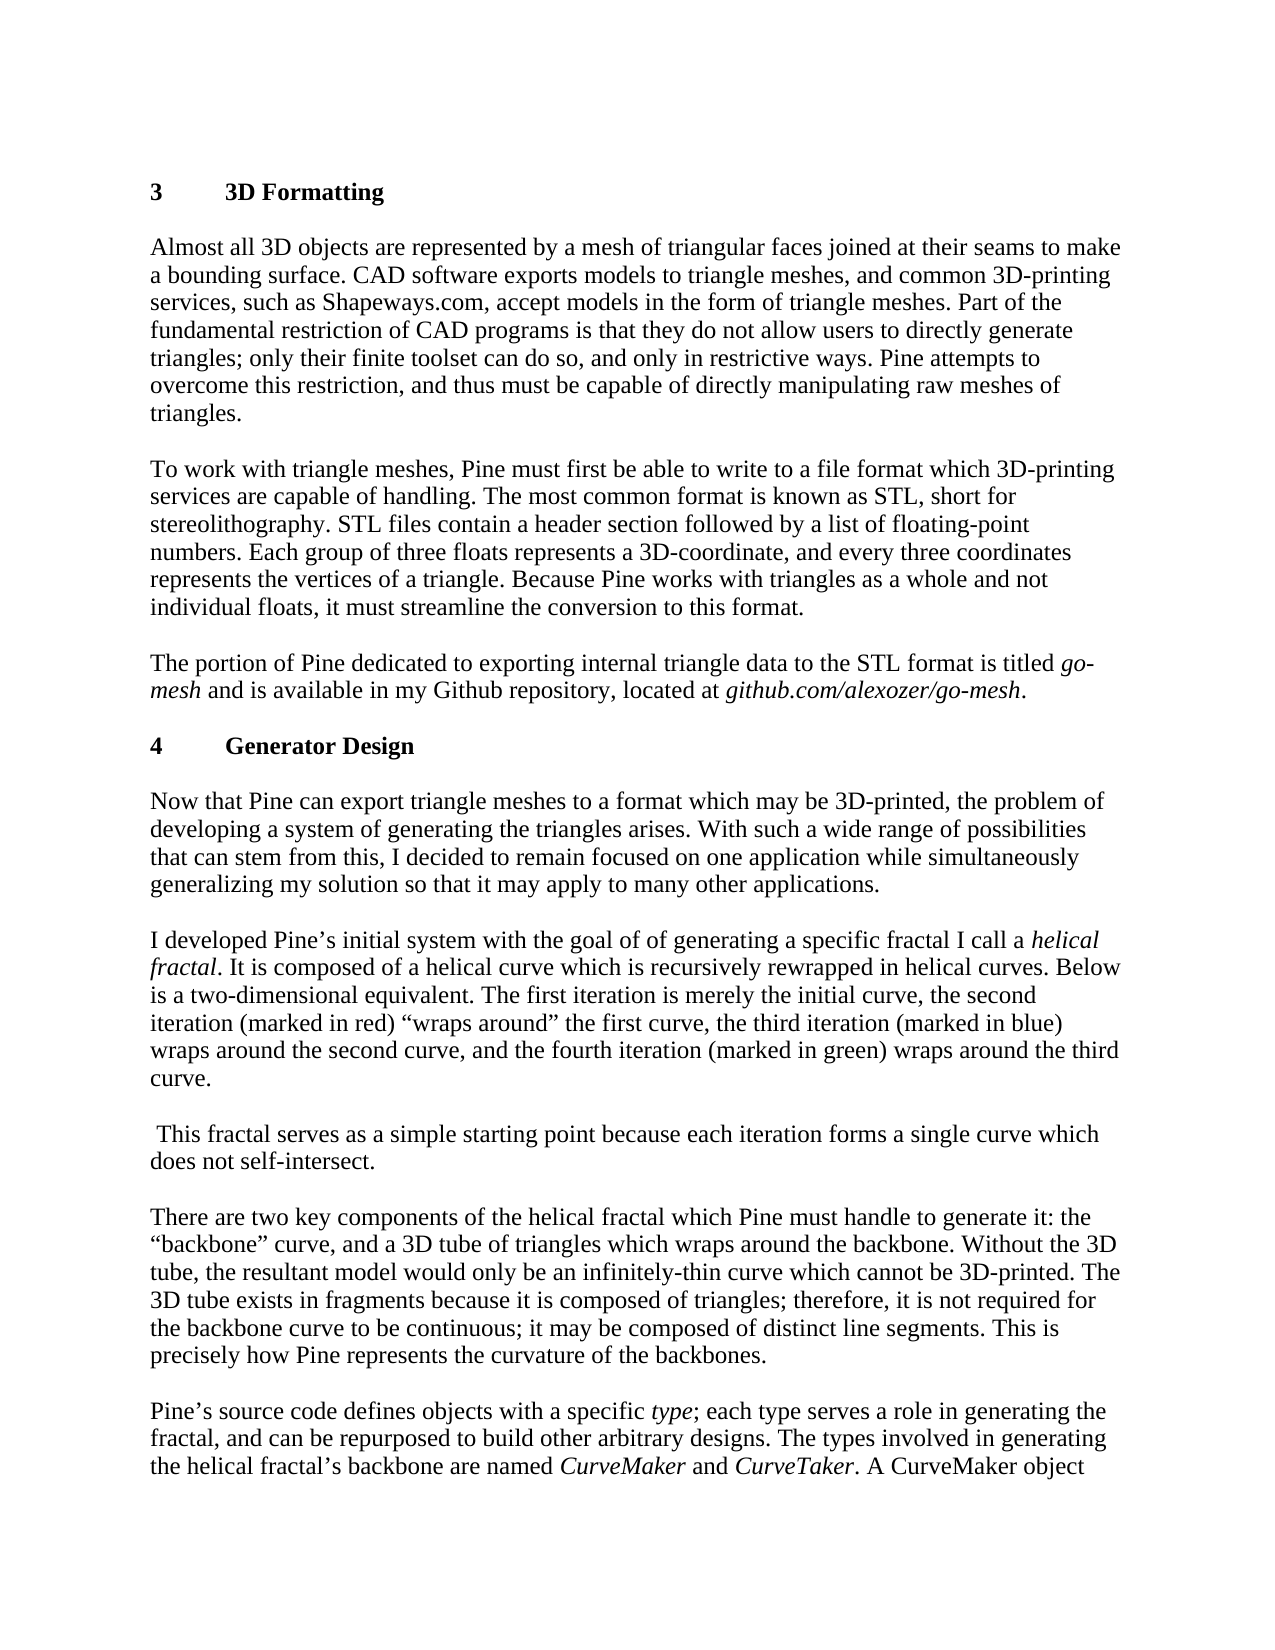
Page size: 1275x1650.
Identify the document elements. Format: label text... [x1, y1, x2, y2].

text To work with triangle meshes, Pine must first be able to write to a file format which 3D-printing services are capable of handling. The most common format is known as STL, short for stereolithography. STL files contain a header section followed by a list of floating-point numbers. Each group of three floats represents a 3D-coordinate, and every three coordinates represents the vertices of a triangle. Because Pine works with triangles as a whole and not individual floats, it must streamline the conversion to this format. [150, 455, 1125, 621]
text Now that Pine can export triangle meshes to a format which may be 3D-printed, the problem of developing a system of generating the triangles arises. With such a wide range of possibilities that can stem from this, I decided to remain focused on one application while simultaneously generalizing my solution so that it may apply to many other applications. [150, 787, 1125, 898]
text This fractal serves as a simple starting point because each iteration forms a single curve which does not self-intersect. [150, 1120, 1125, 1175]
text 3 3D Formatting [150, 178, 1125, 205]
text Pine’s source code defines objects with a specific type; each type serves a role in generating the fractal, and can be repurposed to build other arbitrary designs. The types involved in generating the helical fractal’s backbone are named CurveMaker and CurveTaker. A CurveMaker object [150, 1397, 1125, 1480]
text There are two key components of the helical fractal which Pine must handle to generate it: the “backbone” curve, and a 3D tube of triangles which wraps around the backbone. Without the 3D tube, the resultant model would only be an infinitely-thin curve which cannot be 3D-printed. The 3D tube exists in fragments because it is composed of triangles; therefore, it is not required for the backbone curve to be continuous; it may be composed of distinct line segments. This is precisely how Pine represents the curvature of the backbones. [150, 1203, 1125, 1369]
text The portion of Pine dedicated to exporting internal triangle data to the STL format is titled go-mesh and is available in my Github repository, located at github.com/alexozer/go-mesh. [150, 649, 1125, 704]
text 4 Generator Design [150, 732, 1125, 759]
text I developed Pine’s initial system with the goal of of generating a specific fractal I call a helical fractal. It is composed of a helical curve which is recursively rewrapped in helical curves. Below is a two-dimensional equivalent. The first iteration is merely the initial curve, the second iteration (marked in red) “wraps around” the first curve, the third iteration (marked in blue) wraps around the second curve, and the fourth iteration (marked in green) wraps around the third curve. [150, 926, 1125, 1092]
text Almost all 3D objects are represented by a mesh of triangular faces joined at their seams to make a bounding surface. CAD software exports models to triangle meshes, and common 3D-printing services, such as Shapeways.com, accept models in the form of triangle meshes. Part of the fundamental restriction of CAD programs is that they do not allow users to directly generate triangles; only their finite toolset can do so, and only in restrictive ways. Pine attempts to overcome this restriction, and thus must be capable of directly manipulating raw meshes of triangles. [150, 233, 1125, 427]
